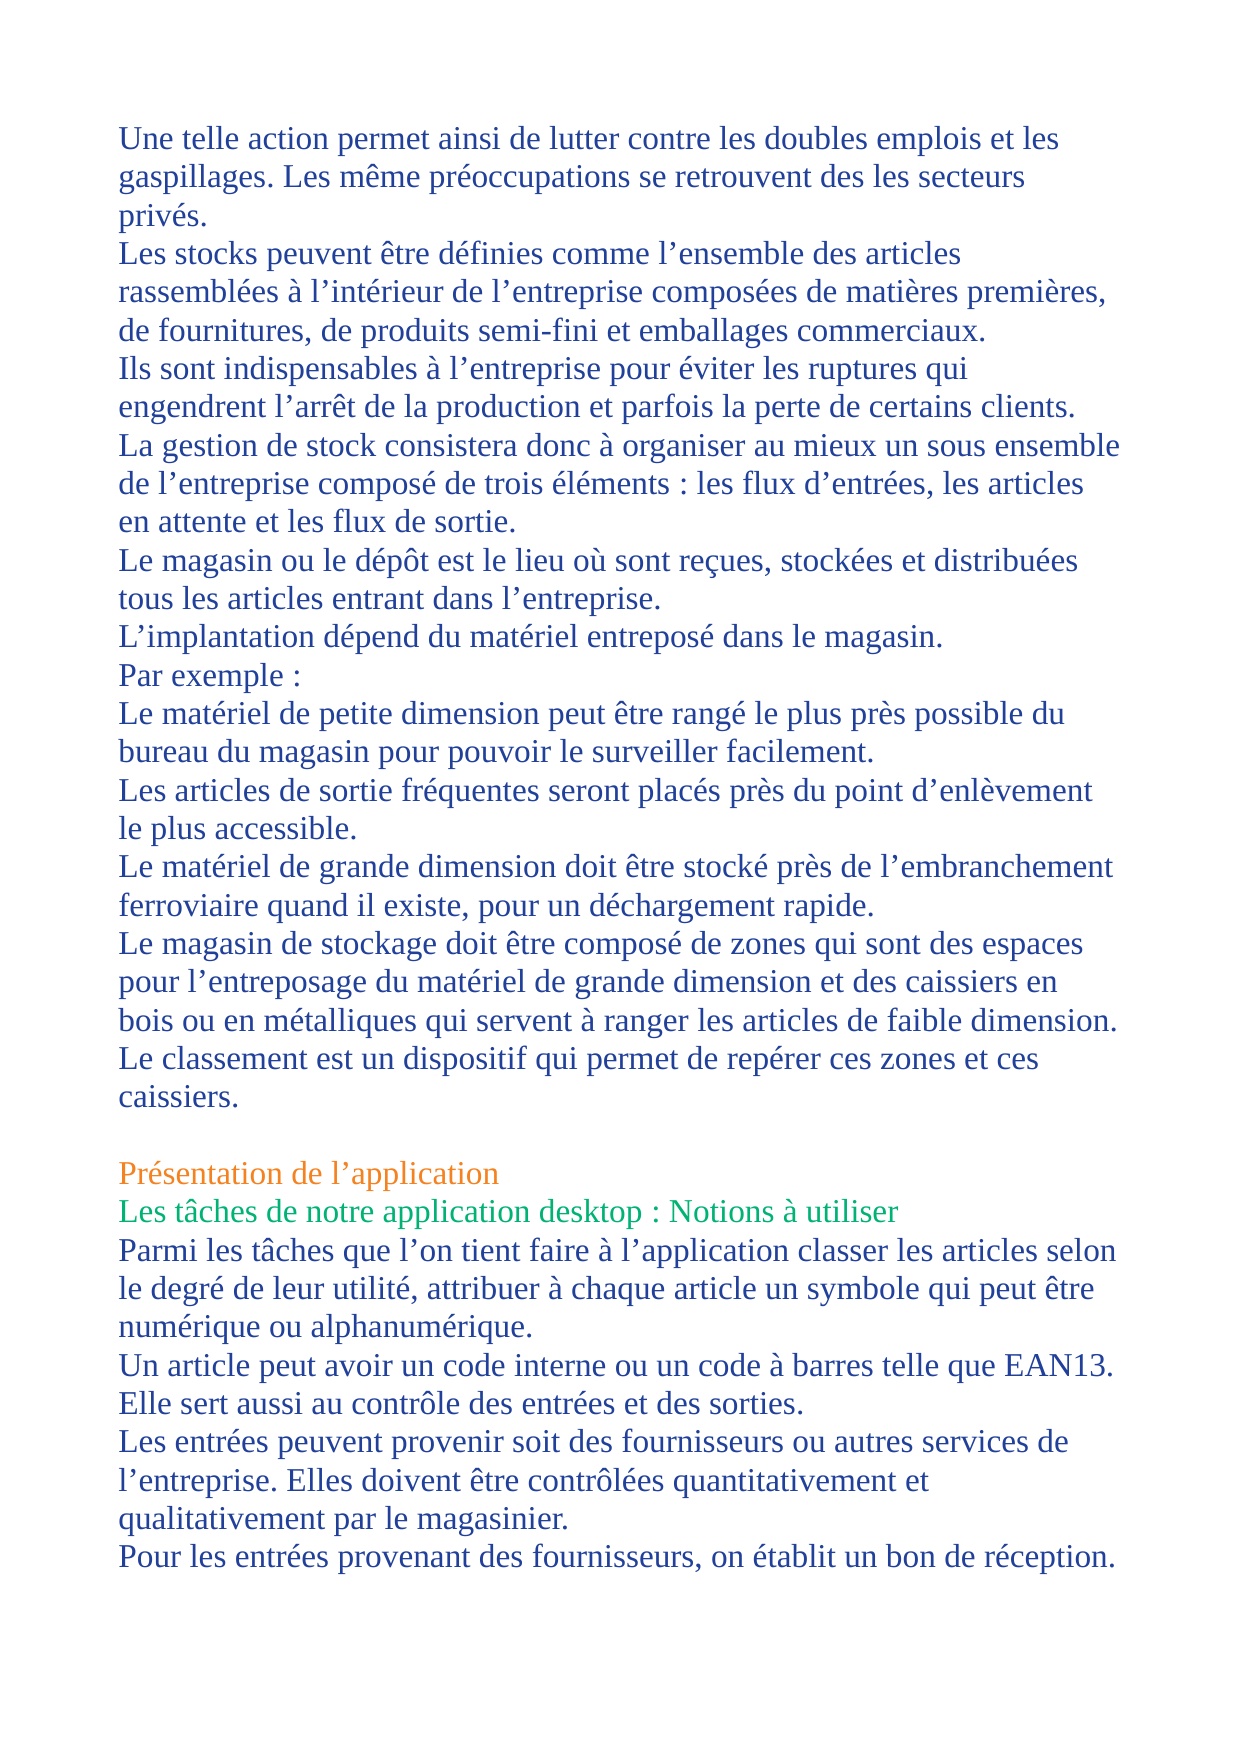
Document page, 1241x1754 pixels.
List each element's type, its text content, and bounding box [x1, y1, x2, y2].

text Le classement est un dispositif qui permet de repérer ces zones et ces caissiers. [118, 1038, 1122, 1115]
text Une telle action permet ainsi de lutter contre les doubles emplois et les gaspillages. Les même préoccupations se retrouvent des les secteurs privés. [118, 118, 1122, 233]
text Un article peut avoir un code interne ou un code à barres telle que EAN13. [118, 1345, 1122, 1383]
text Les tâches de notre application desktop : Notions à utiliser [118, 1191, 1122, 1230]
text Par exemple : [118, 655, 1122, 693]
text Les stocks peuvent être définies comme l’ensemble des articles rassemblées à l’intérieur de l’entreprise composées de matières premières, de fournitures, de produits semi-fini et emballages commerciaux. [118, 233, 1122, 348]
text Les entrées peuvent provenir soit des fournisseurs ou autres services de l’entreprise. Elles doivent être contrôlées quantitativement et qualitativement par le magasinier. [118, 1421, 1122, 1536]
text L’implantation dépend du matériel entreposé dans le magasin. [118, 616, 1122, 655]
text Pour les entrées provenant des fournisseurs, on établit un bon de réception. [118, 1536, 1122, 1575]
text Les articles de sortie fréquentes seront placés près du point d’enlèvement le plus accessible. [118, 770, 1122, 846]
text Le matériel de petite dimension peut être rangé le plus près possible du bureau du magasin pour pouvoir le surveiller facilement. [118, 693, 1122, 770]
text Elle sert aussi au contrôle des entrées et des sorties. [118, 1383, 1122, 1421]
text Parmi les tâches que l’on tient faire à l’application classer les articles selon le degré de leur utilité, attribuer à chaque article un symbole qui peut être numérique ou alphanumérique. [118, 1230, 1122, 1345]
text Le matériel de grande dimension doit être stocké près de l’embranchement ferroviaire quand il existe, pour un déchargement rapide. [118, 846, 1122, 923]
text Le magasin de stockage doit être composé de zones qui sont des espaces pour l’entreposage du matériel de grande dimension et des caissiers en bois ou en métalliques qui servent à ranger les articles de faible dimension. [118, 923, 1122, 1038]
text Présentation de l’application [118, 1153, 1122, 1191]
text La gestion de stock consistera donc à organiser au mieux un sous ensemble de l’entreprise composé de trois éléments : les flux d’entrées, les articles en attente et les flux de sortie. [118, 425, 1122, 540]
text Le magasin ou le dépôt est le lieu où sont reçues, stockées et distribuées tous les articles entrant dans l’entreprise. [118, 540, 1122, 616]
text Ils sont indispensables à l’entreprise pour éviter les ruptures qui engendrent l’arrêt de la production et parfois la perte de certains clients. [118, 348, 1122, 425]
